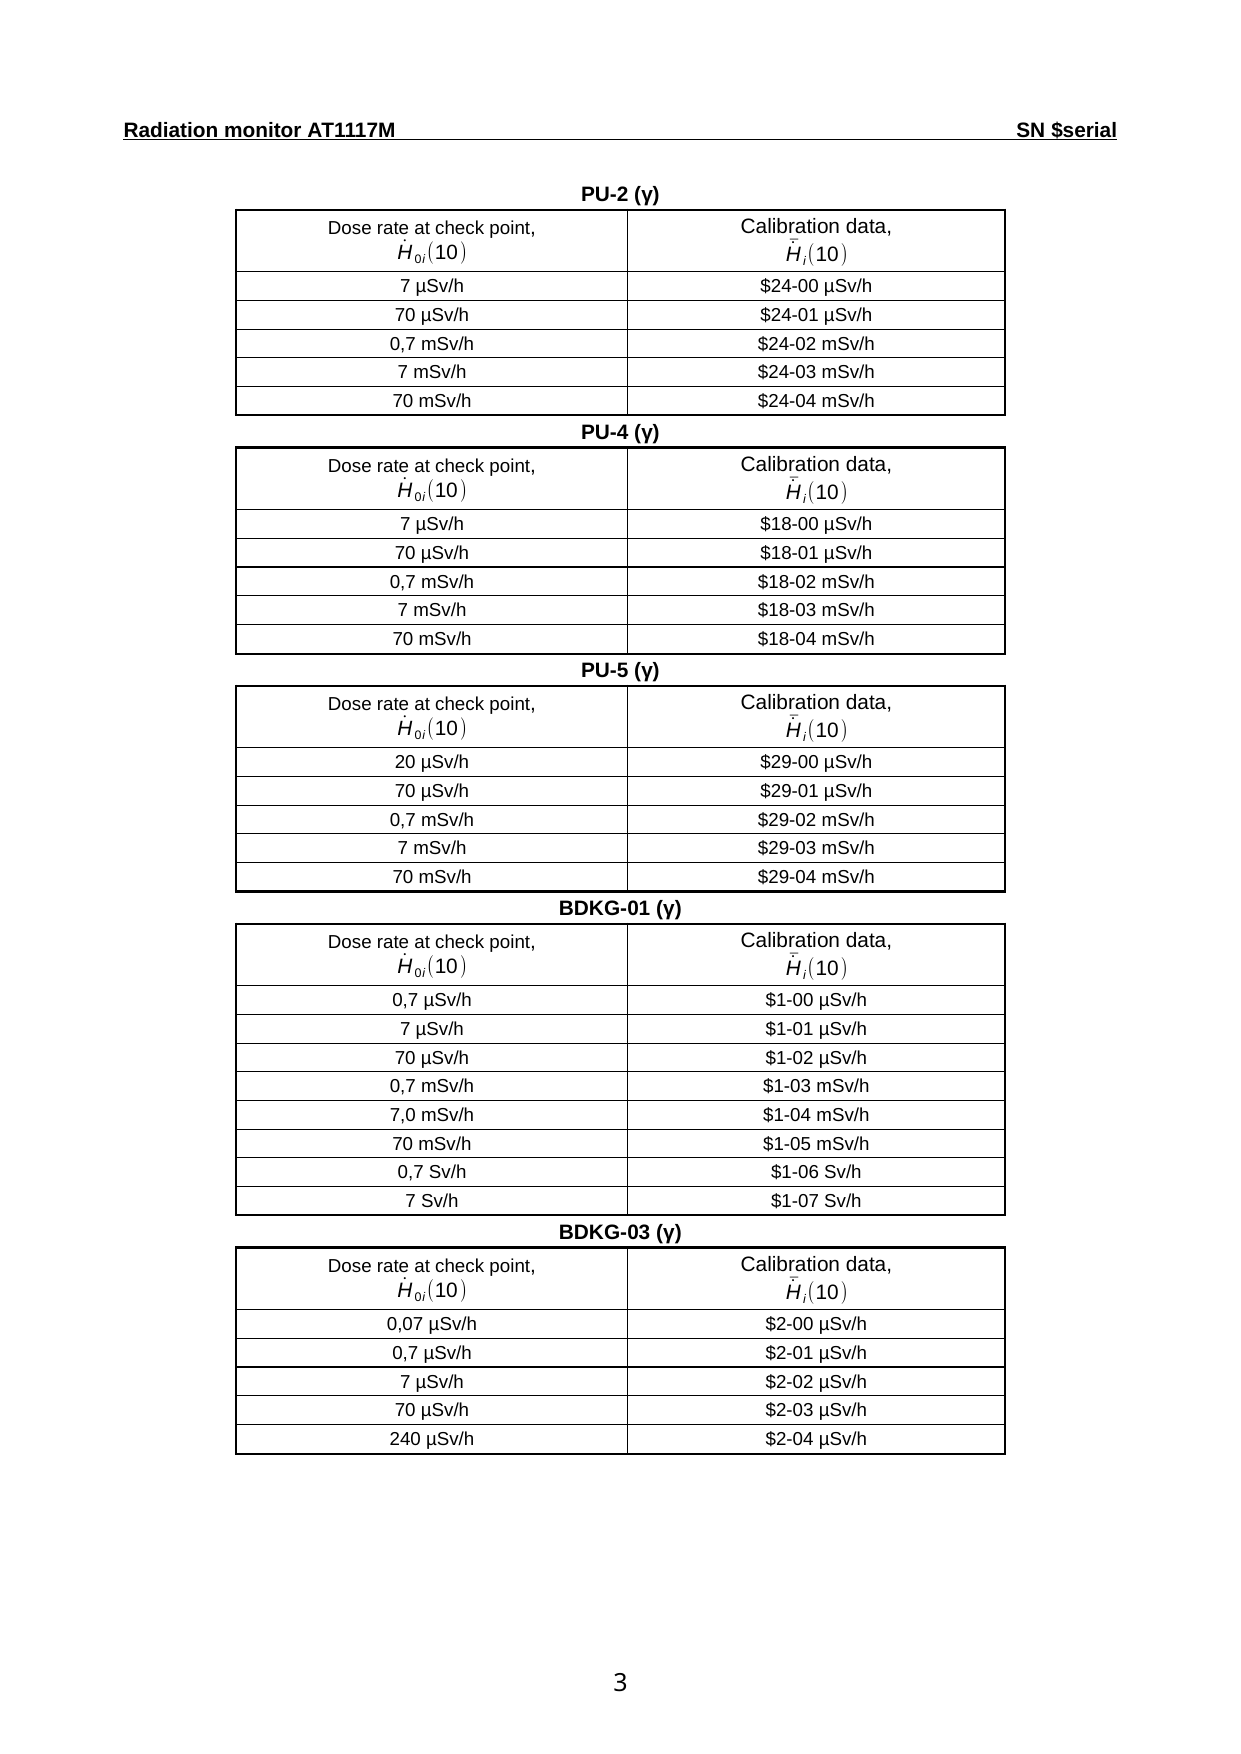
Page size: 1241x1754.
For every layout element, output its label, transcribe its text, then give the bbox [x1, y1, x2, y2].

table_cell $29-03 mSv/h [628, 834, 1004, 862]
table_cell 7,0 mSv/h [237, 1101, 627, 1128]
table_cell $29-04 mSv/h [628, 863, 1004, 890]
table_cell 70 µSv/h [237, 539, 627, 566]
table_cell 70 mSv/h [237, 863, 627, 890]
table_cell 70 µSv/h [237, 777, 627, 804]
table_header PU-2 (γ) [236, 179, 1004, 208]
table_cell 70 mSv/h [237, 387, 627, 414]
table_header PU-4 (γ) [236, 416, 1004, 446]
table_cell $1-06 Sv/h [628, 1158, 1004, 1186]
table_cell $1-00 µSv/h [628, 986, 1004, 1014]
table_cell 0,7 mSv/h [237, 1072, 627, 1100]
table_cell $2-00 µSv/h [628, 1310, 1004, 1338]
table_cell 7 µSv/h [237, 1015, 627, 1042]
table_cell Dose rate at check point, [237, 687, 627, 747]
table_header BDKG-03 (γ) [236, 1216, 1004, 1246]
table_cell $2-01 µSv/h [628, 1339, 1004, 1366]
table_cell $2-02 µSv/h [628, 1368, 1004, 1395]
table_cell Calibration data, [628, 449, 1004, 509]
table_cell Dose rate at check point, [237, 211, 627, 271]
table_cell 0,07 µSv/h [237, 1310, 627, 1338]
table_cell 7 µSv/h [237, 510, 627, 538]
table_cell 7 mSv/h [237, 596, 627, 624]
table_cell 0,7 Sv/h [237, 1158, 627, 1186]
table_cell Calibration data, [628, 211, 1004, 271]
table_header PU-5 (γ) [236, 655, 1004, 684]
table_cell 70 µSv/h [237, 1396, 627, 1424]
table_cell 70 mSv/h [237, 1130, 627, 1157]
table_cell Dose rate at check point, [237, 1249, 627, 1309]
table_cell $24-03 mSv/h [628, 358, 1004, 386]
table_cell $24-02 mSv/h [628, 330, 1004, 357]
table_cell Calibration data, [628, 1249, 1004, 1309]
table_cell $29-02 mSv/h [628, 806, 1004, 833]
table_cell 70 mSv/h [237, 625, 627, 652]
table_cell 7 µSv/h [237, 272, 627, 300]
table_cell $29-01 µSv/h [628, 777, 1004, 804]
table_cell $1-04 mSv/h [628, 1101, 1004, 1128]
table_cell $24-00 µSv/h [628, 272, 1004, 300]
table_cell $1-01 µSv/h [628, 1015, 1004, 1042]
table_cell 0,7 µSv/h [237, 1339, 627, 1366]
table_cell 7 mSv/h [237, 358, 627, 386]
table_cell 20 µSv/h [237, 748, 627, 776]
table_cell 7 mSv/h [237, 834, 627, 862]
table_cell Dose rate at check point, [237, 449, 627, 509]
table_cell $1-02 µSv/h [628, 1044, 1004, 1071]
table_cell Calibration data, [628, 687, 1004, 747]
table_cell $18-00 µSv/h [628, 510, 1004, 538]
table_cell 0,7 mSv/h [237, 806, 627, 833]
table_cell $29-00 µSv/h [628, 748, 1004, 776]
table_cell Dose rate at check point, [237, 925, 627, 985]
table_cell $18-03 mSv/h [628, 596, 1004, 624]
table_cell 7 Sv/h [237, 1187, 627, 1214]
table_cell 0,7 mSv/h [237, 330, 627, 357]
table_cell $2-04 µSv/h [628, 1425, 1004, 1452]
table_cell $1-03 mSv/h [628, 1072, 1004, 1100]
table_cell 70 µSv/h [237, 301, 627, 328]
table_header BDKG-01 (γ) [236, 893, 1004, 922]
table_cell 7 µSv/h [237, 1368, 627, 1395]
table_cell $2-03 µSv/h [628, 1396, 1004, 1424]
table_cell $24-01 µSv/h [628, 301, 1004, 328]
table_cell 0,7 mSv/h [237, 568, 627, 595]
table_cell $18-01 µSv/h [628, 539, 1004, 566]
table_cell Calibration data, [628, 925, 1004, 985]
table_cell 240 µSv/h [237, 1425, 627, 1452]
table_cell $24-04 mSv/h [628, 387, 1004, 414]
table_cell $1-05 mSv/h [628, 1130, 1004, 1157]
table_cell 0,7 µSv/h [237, 986, 627, 1014]
table_cell $18-02 mSv/h [628, 568, 1004, 595]
table_cell $1-07 Sv/h [628, 1187, 1004, 1214]
table_cell $18-04 mSv/h [628, 625, 1004, 652]
table_cell 70 µSv/h [237, 1044, 627, 1071]
